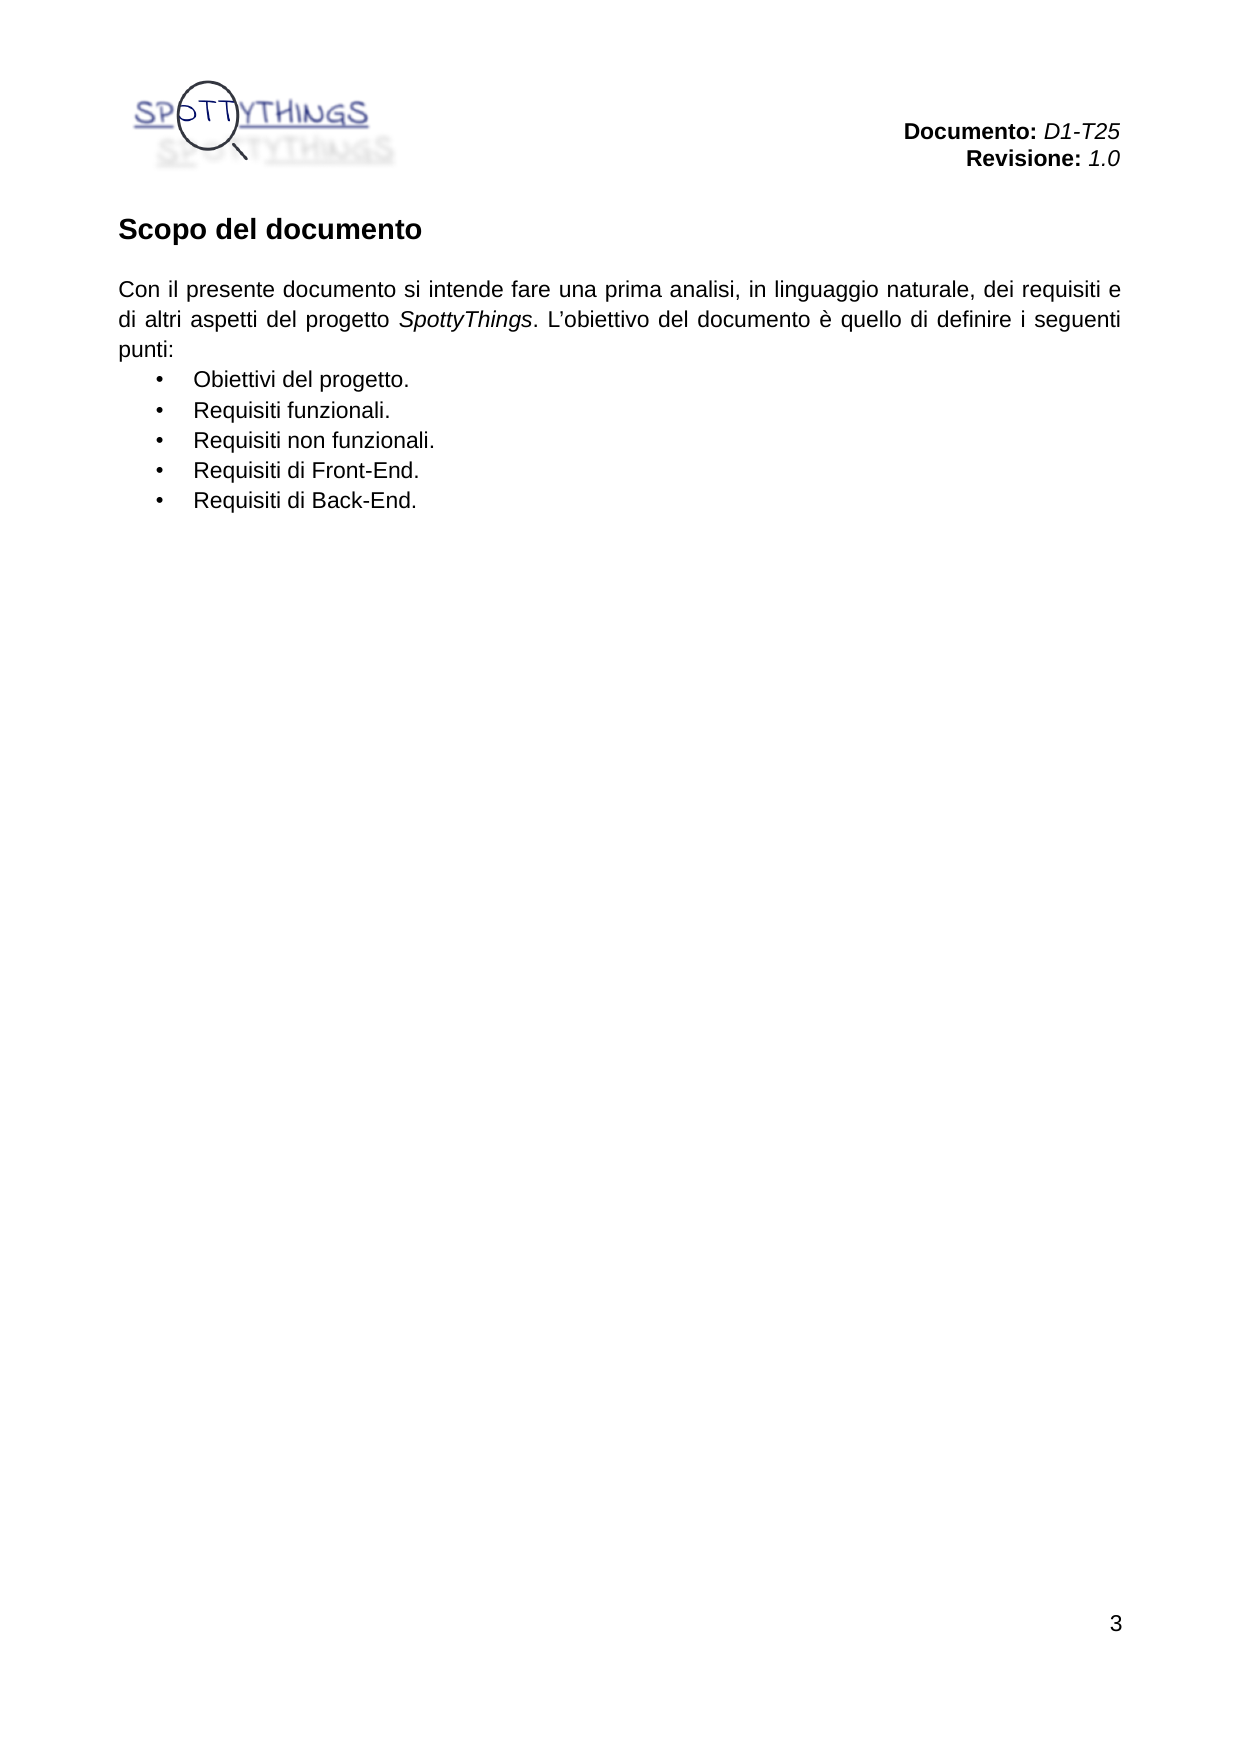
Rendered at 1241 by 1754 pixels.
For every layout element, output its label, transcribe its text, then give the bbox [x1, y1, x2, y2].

list Requisiti funzionali. [156, 397, 1122, 423]
list Requisiti di Back-End. [156, 487, 1122, 514]
list Requisiti di Front-End. [156, 457, 1122, 483]
picture [123, 73, 399, 187]
text Con il presente documento si intende fare una prima analisi, in linguaggio naturale, dei requisiti e di altri aspetti del progetto SpottyThings. L’obiettivo del documento è quello di definire i seguenti punti: [118, 276, 1122, 363]
subtitle Scopo del documento [118, 212, 1122, 246]
list Requisiti non funzionali. [156, 427, 1122, 453]
list Obiettivi del progetto. [156, 366, 1122, 393]
